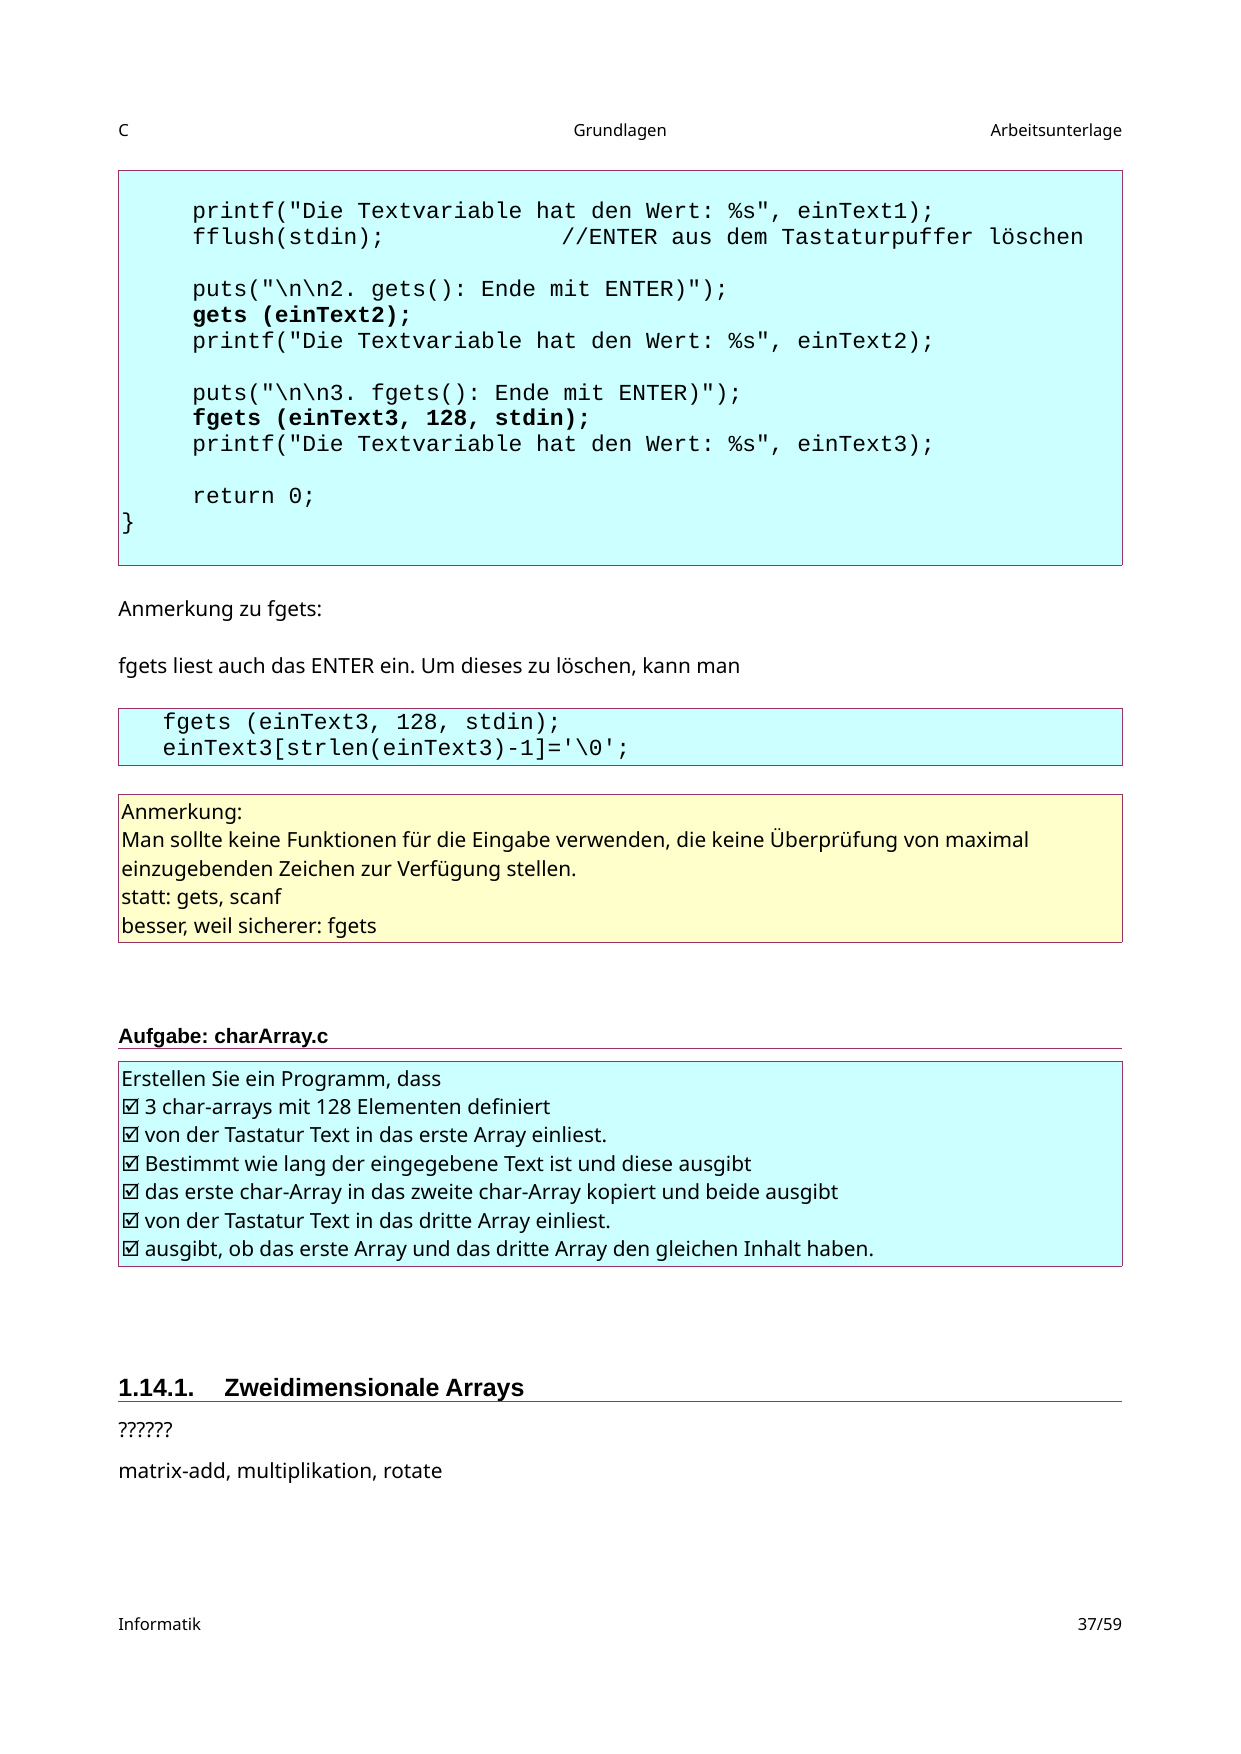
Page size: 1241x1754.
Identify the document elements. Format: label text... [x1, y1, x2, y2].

list von der Tastatur Text in das dritte Array einliest. [119, 1203, 1122, 1231]
text Anmerkung: [119, 795, 1122, 822]
list das erste char-Array in das zweite char-Array kopiert und beide ausgibt [119, 1174, 1122, 1203]
text printf("Die Textvariable hat den Wert: %s", einText1); [119, 196, 1122, 222]
text printf("Die Textvariable hat den Wert: %s", einText2); [119, 326, 1122, 352]
text besser, weil sicherer: fgets [119, 908, 1122, 942]
list Bestimmt wie lang der eingegebene Text ist und diese ausgibt [119, 1146, 1122, 1174]
text } [119, 507, 1122, 533]
text puts("\n\n3. fgets(): Ende mit ENTER)"); [119, 378, 1122, 404]
text fflush(stdin); //ENTER aus dem Tastaturpuffer löschen [119, 222, 1122, 248]
subtitle Zweidimensionale Arrays [118, 1373, 1122, 1401]
text fgets (einText3, 128, stdin); [119, 404, 1122, 430]
text Aufgabe: charArray.c [118, 1024, 1122, 1048]
text puts("\n\n2. gets(): Ende mit ENTER)"); [119, 274, 1122, 300]
list von der Tastatur Text in das erste Array einliest. [119, 1117, 1122, 1146]
text fgets liest auch das ENTER ein. Um dieses zu löschen, kann man [118, 651, 1122, 679]
text fgets (einText3, 128, stdin); [119, 709, 1122, 733]
text return 0; [119, 482, 1122, 507]
text Anmerkung zu fgets: [118, 594, 1122, 622]
text einText3[strlen(einText3)-1]='\0'; [119, 733, 1122, 765]
text Erstellen Sie ein Programm, dass [119, 1062, 1122, 1089]
text matrix-add, multiplikation, rotate [118, 1456, 1122, 1484]
list 3 char-arrays mit 128 Elementen definiert [119, 1089, 1122, 1117]
text Man sollte keine Funktionen für die Eingabe verwenden, die keine Überprüfung von maximal einzugebenden Zeichen zur Verfügung stellen. [119, 822, 1122, 879]
text ?????? [118, 1415, 1122, 1443]
text printf("Die Textvariable hat den Wert: %s", einText3); [119, 430, 1122, 456]
text gets (einText2); [119, 300, 1122, 326]
list ausgibt, ob das erste Array und das dritte Array den gleichen Inhalt haben. [119, 1231, 1122, 1266]
text statt: gets, scanf [119, 879, 1122, 908]
